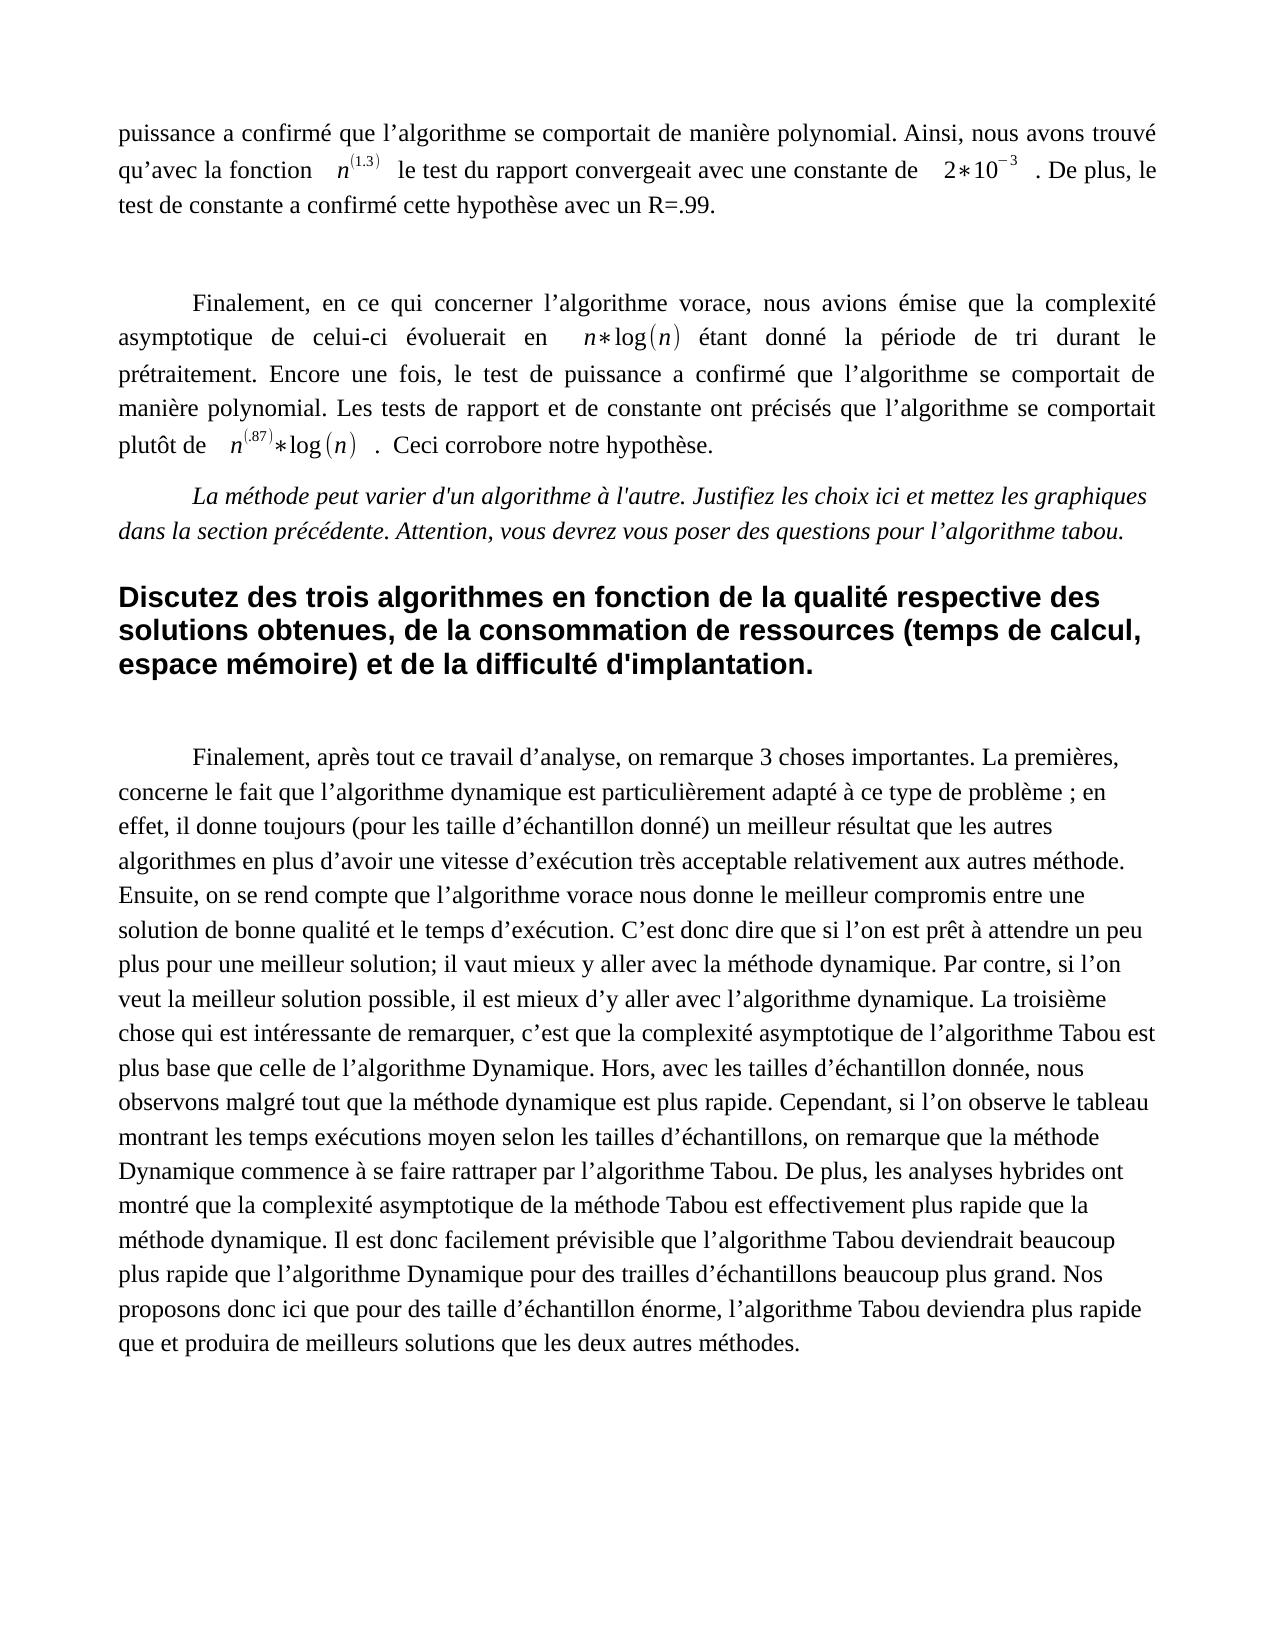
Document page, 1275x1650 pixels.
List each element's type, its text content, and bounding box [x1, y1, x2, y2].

text La méthode peut varier d'un algorithme à l'autre. Justifiez les choix ici et mettez les graphiques dans la section précédente. Attention, vous devrez vous poser des questions pour l’algorithme tabou. [118, 481, 1157, 544]
text Finalement, en ce qui concerner l’algorithme vorace, nous avions émise que la complexité asymptotique de celui-ci évoluerait en étant donné la période de tri durant le prétraitement. Encore une fois, le test de puissance a confirmé que l’algorithme se comportait de manière polynomial. Les tests de rapport et de constante ont précisés que l’algorithme se comportait plutôt de . Ceci corrobore notre hypothèse. [118, 288, 1157, 461]
subtitle Discutez des trois algorithmes en fonction de la qualité respective des solutions obtenues, de la consommation de ressources (temps de calcul, espace mémoire) et de la difficulté d'implantation. [118, 579, 1157, 681]
text puissance a confirmé que l’algorithme se comportait de manière polynomial. Ainsi, nous avons trouvé qu’avec la fonction le test du rapport convergeait avec une constante de . De plus, le test de constante a confirmé cette hypothèse avec un R=.99. [118, 118, 1157, 219]
text Finalement, après tout ce travail d’analyse, on remarque 3 choses importantes. La premières, concerne le fait que l’algorithme dynamique est particulièrement adapté à ce type de problème ; en effet, il donne toujours (pour les taille d’échantillon donné) un meilleur résultat que les autres algorithmes en plus d’avoir une vitesse d’exécution très acceptable relativement aux autres méthode. Ensuite, on se rend compte que l’algorithme vorace nous donne le meilleur compromis entre une solution de bonne qualité et le temps d’exécution. C’est donc dire que si l’on est prêt à attendre un peu plus pour une meilleur solution; il vaut mieux y aller avec la méthode dynamique. Par contre, si l’on veut la meilleur solution possible, il est mieux d’y aller avec l’algorithme dynamique. La troisième chose qui est intéressante de remarquer, c’est que la complexité asymptotique de l’algorithme Tabou est plus base que celle de l’algorithme Dynamique. Hors, avec les tailles d’échantillon donnée, nous observons malgré tout que la méthode dynamique est plus rapide. Cependant, si l’on observe le tableau montrant les temps exécutions moyen selon les tailles d’échantillons, on remarque que la méthode Dynamique commence à se faire rattraper par l’algorithme Tabou. De plus, les analyses hybrides ont montré que la complexité asymptotique de la méthode Tabou est effectivement plus rapide que la méthode dynamique. Il est donc facilement prévisible que l’algorithme Tabou deviendrait beaucoup plus rapide que l’algorithme Dynamique pour des trailles d’échantillons beaucoup plus grand. Nos proposons donc ici que pour des taille d’échantillon énorme, l’algorithme Tabou deviendra plus rapide que et produira de meilleurs solutions que les deux autres méthodes. [118, 742, 1157, 1357]
